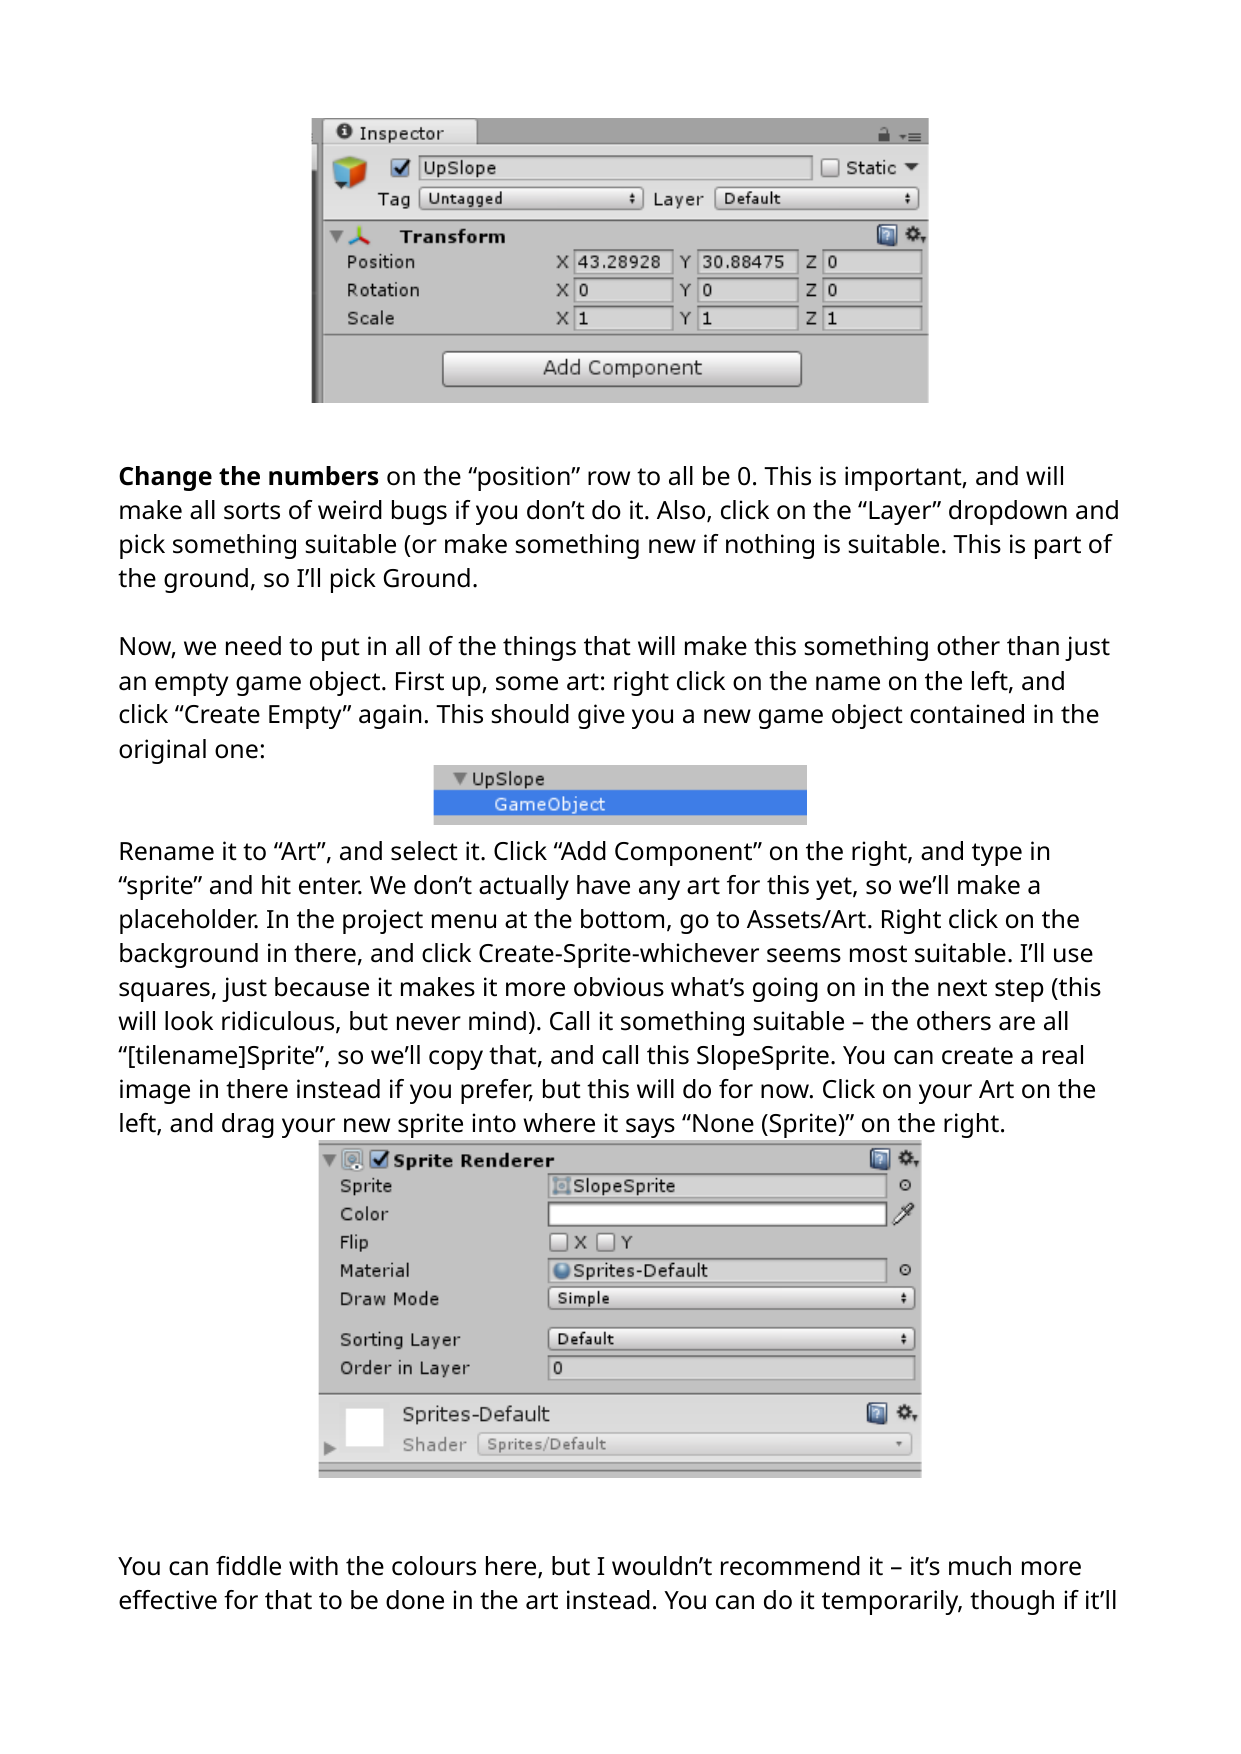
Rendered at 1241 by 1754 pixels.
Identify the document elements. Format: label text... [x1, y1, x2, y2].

text You can fiddle with the colours here, but I wouldn’t recommend it – it’s much more effective for that to be done in the art instead. You can do it temporarily, though if it’ll [118, 1549, 1122, 1617]
picture [311, 118, 929, 403]
text Change the numbers on the “position” row to all be 0. This is important, and will make all sorts of weird bugs if you don’t do it. Also, click on the “Layer” dropdown and pick something suitable (or make something new if nothing is suitable. This is part of the ground, so I’ll pick Ground. [118, 459, 1122, 595]
picture [433, 765, 807, 825]
text Now, we need to put in all of the things that will make this something other than just an empty game object. First up, some art: right click on the name on the left, and click “Create Empty” again. This should give you a new game object contained in the original one: [118, 595, 1122, 765]
text Rename it to “Art”, and select it. Click “Add Component” on the right, and type in “sprite” and hit enter. We don’t actually have any art for this yet, so we’ll make a placeholder. In the project menu at the bottom, go to Assets/Art. Right click on the background in there, and click Create-Sprite-whichever seems most suitable. I’ll use squares, just because it makes it more obvious what’s going on in the next step (this will look ridiculous, but never mind). Call it something suitable – the others are all “[tilename]Sprite”, so we’ll copy that, and call this SlopeSprite. You can create a real image in there instead if you prefer, but this will do for now. Click on your Art on the left, and drag your new sprite into where it says “None (Sprite)” on the right. [118, 833, 1122, 1140]
picture [318, 1140, 922, 1478]
